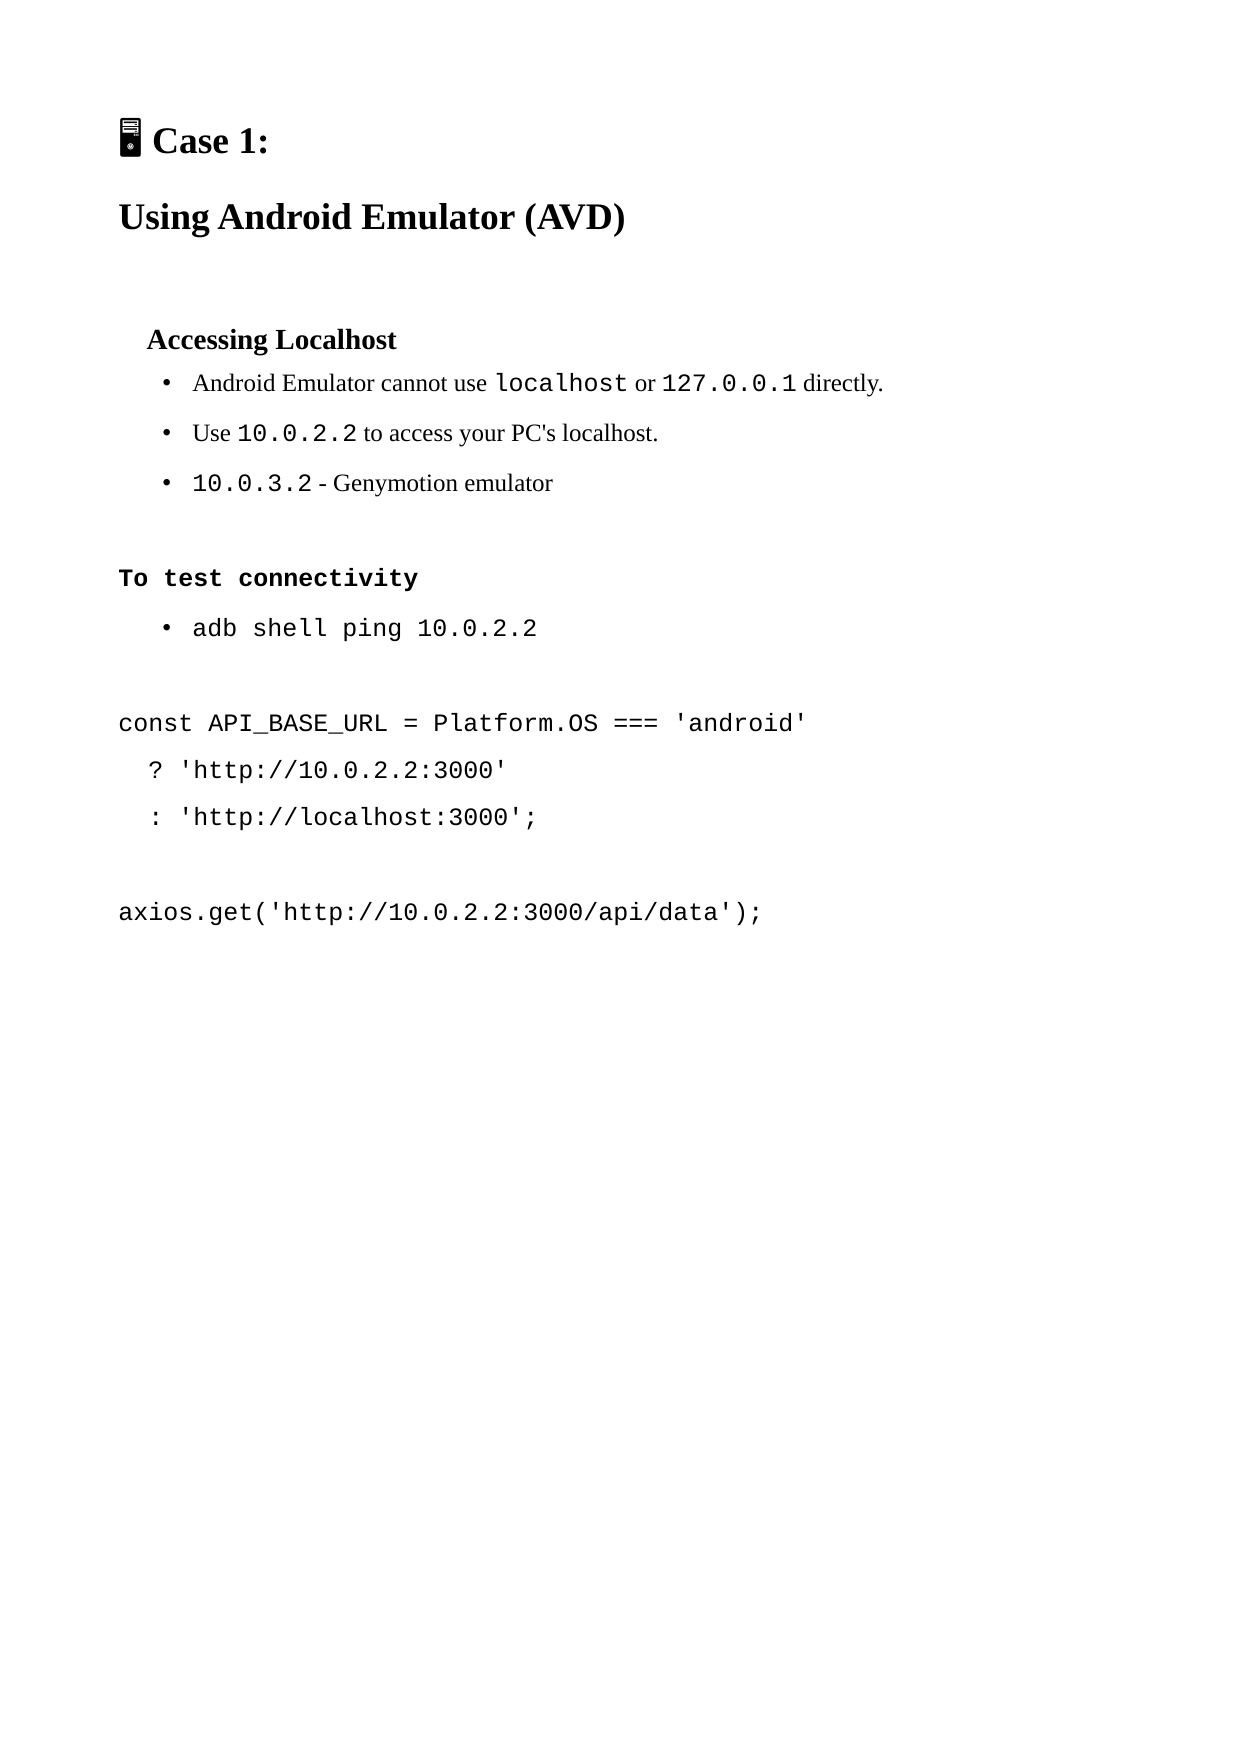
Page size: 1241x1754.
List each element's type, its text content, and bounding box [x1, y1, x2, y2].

list Android Emulator cannot use localhost or 127.0.0.1 directly. [162, 368, 1122, 399]
list 10.0.3.2 - Genymotion emulator [162, 468, 1122, 499]
text const API_BASE_URL = Platform.OS === 'android' [118, 711, 1122, 739]
subtitle 🖥️ Case 1: [118, 118, 1122, 161]
text ? 'http://10.0.2.2:3000' [118, 758, 1122, 786]
list Use 10.0.2.2 to access your PC's localhost. [162, 418, 1122, 449]
text To test connectivity [118, 566, 1122, 594]
list adb shell ping 10.0.2.2 [162, 613, 1122, 644]
subtitle 🔗 Accessing Localhost [118, 322, 1122, 356]
text : 'http://localhost:3000'; [118, 805, 1122, 833]
text axios.get('http://10.0.2.2:3000/api/data'); [118, 899, 1122, 928]
subtitle Using Android Emulator (AVD) [118, 194, 1122, 238]
